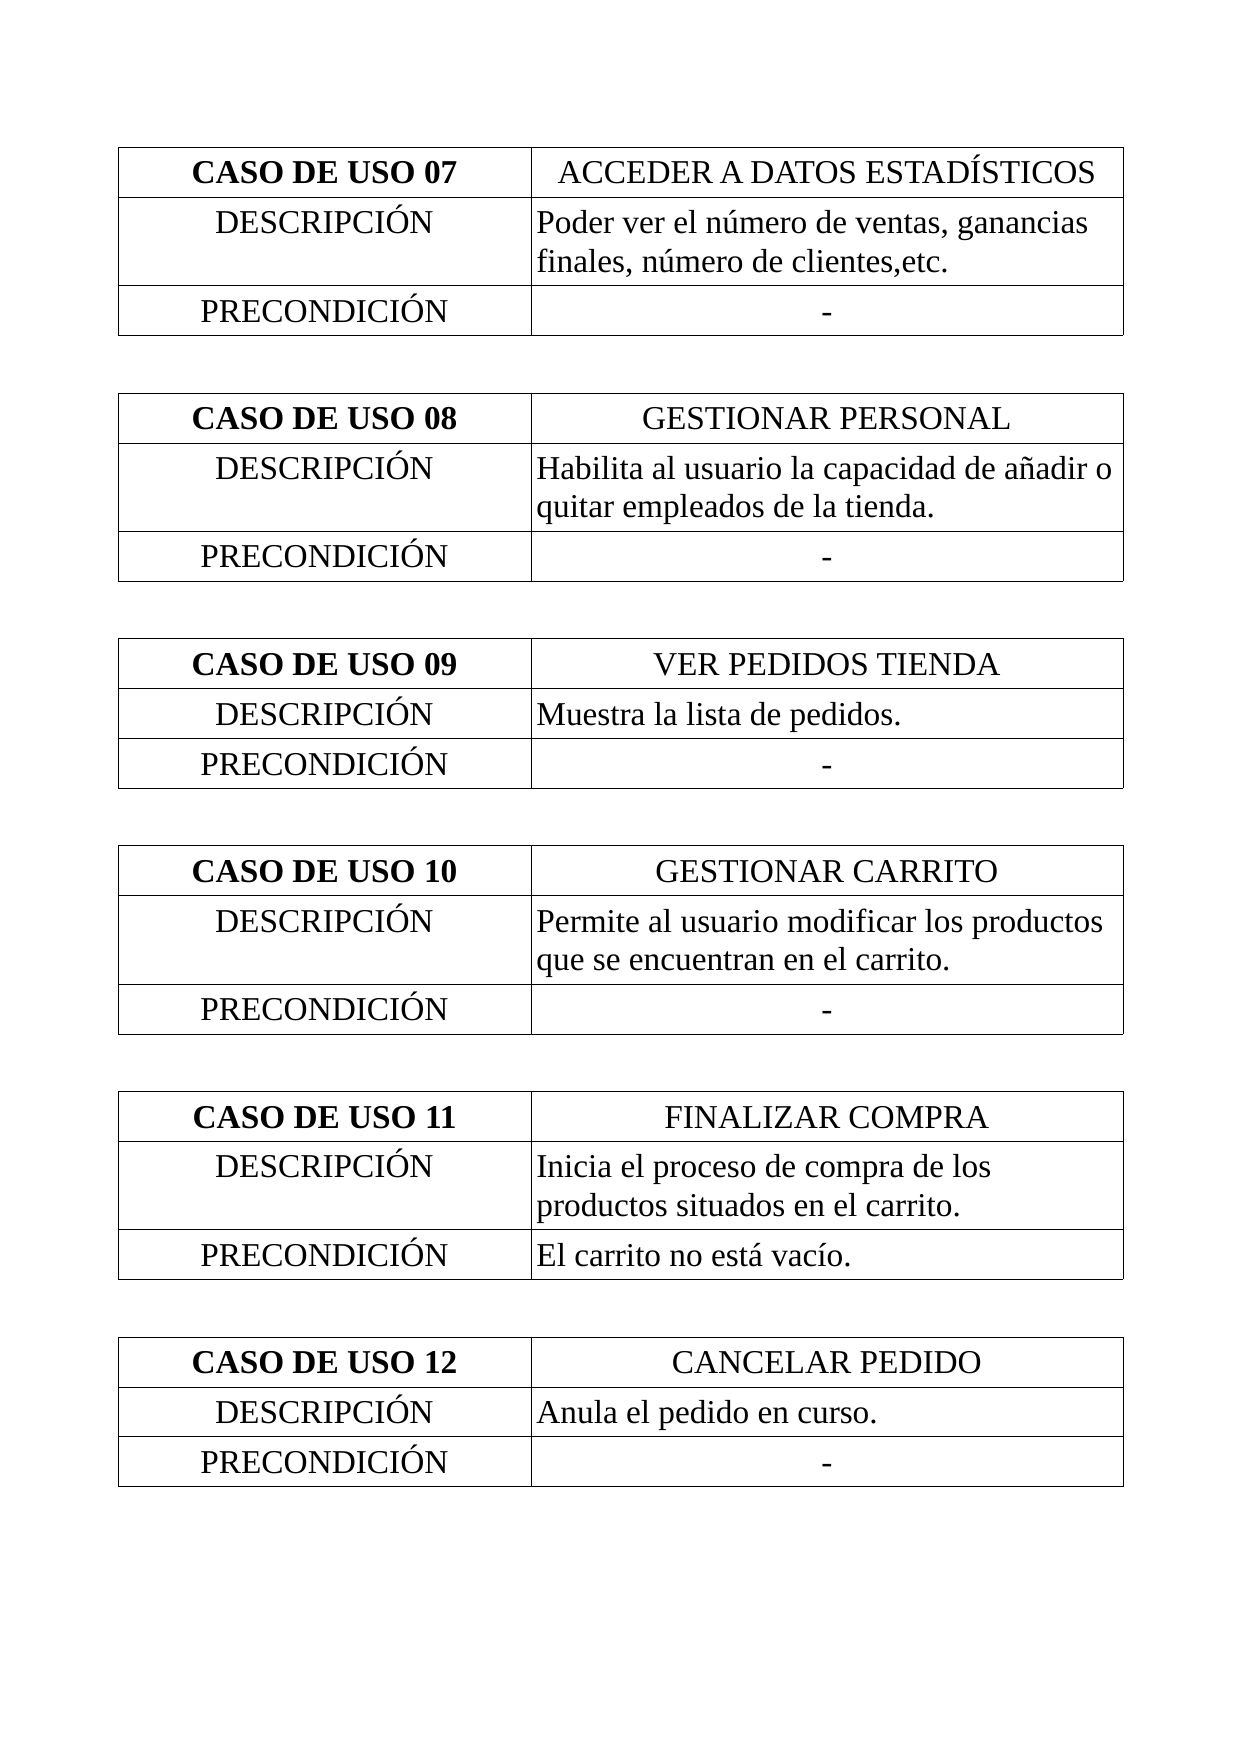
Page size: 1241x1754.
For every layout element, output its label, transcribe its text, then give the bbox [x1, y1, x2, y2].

table_header VER PEDIDOS TIENDA [532, 639, 1123, 688]
table_header CASO DE USO 09 [119, 639, 531, 688]
table_header CASO DE USO 11 [119, 1092, 531, 1141]
table_cell PRECONDICIÓN [119, 1230, 531, 1279]
table_header GESTIONAR CARRITO [532, 846, 1123, 895]
table_cell El carrito no está vacío. [532, 1230, 1123, 1279]
table_cell DESCRIPCIÓN [119, 1142, 531, 1229]
table_cell Inicia el proceso de compra de los productos situados en el carrito. [532, 1142, 1123, 1229]
table_cell DESCRIPCIÓN [119, 1388, 531, 1436]
table_header CASO DE USO 12 [119, 1338, 531, 1387]
table_cell PRECONDICIÓN [119, 739, 531, 788]
table_cell Permite al usuario modificar los productos que se encuentran en el carrito. [532, 896, 1123, 983]
table_cell PRECONDICIÓN [119, 286, 531, 335]
table_cell Muestra la lista de pedidos. [532, 689, 1123, 738]
table_cell PRECONDICIÓN [119, 532, 531, 581]
table_cell - [532, 532, 1123, 581]
table_header CASO DE USO 10 [119, 846, 531, 895]
table_header GESTIONAR PERSONAL [532, 394, 1123, 442]
table_cell DESCRIPCIÓN [119, 896, 531, 983]
table_header CASO DE USO 07 [119, 148, 531, 197]
table_cell Habilita al usuario la capacidad de añadir o quitar empleados de la tienda. [532, 444, 1123, 531]
table_cell - [532, 739, 1123, 788]
table_cell - [532, 985, 1123, 1033]
table_header CASO DE USO 08 [119, 394, 531, 442]
table_cell Poder ver el número de ventas, ganancias finales, número de clientes,etc. [532, 198, 1123, 285]
table_cell - [532, 286, 1123, 335]
table_cell DESCRIPCIÓN [119, 689, 531, 738]
table_cell DESCRIPCIÓN [119, 198, 531, 285]
table_cell Anula el pedido en curso. [532, 1388, 1123, 1436]
table_cell DESCRIPCIÓN [119, 444, 531, 531]
table_header ACCEDER A DATOS ESTADÍSTICOS [532, 148, 1123, 197]
table_header FINALIZAR COMPRA [532, 1092, 1123, 1141]
table_cell PRECONDICIÓN [119, 985, 531, 1033]
table_header CANCELAR PEDIDO [532, 1338, 1123, 1387]
table_cell - [532, 1437, 1123, 1486]
table_cell PRECONDICIÓN [119, 1437, 531, 1486]
